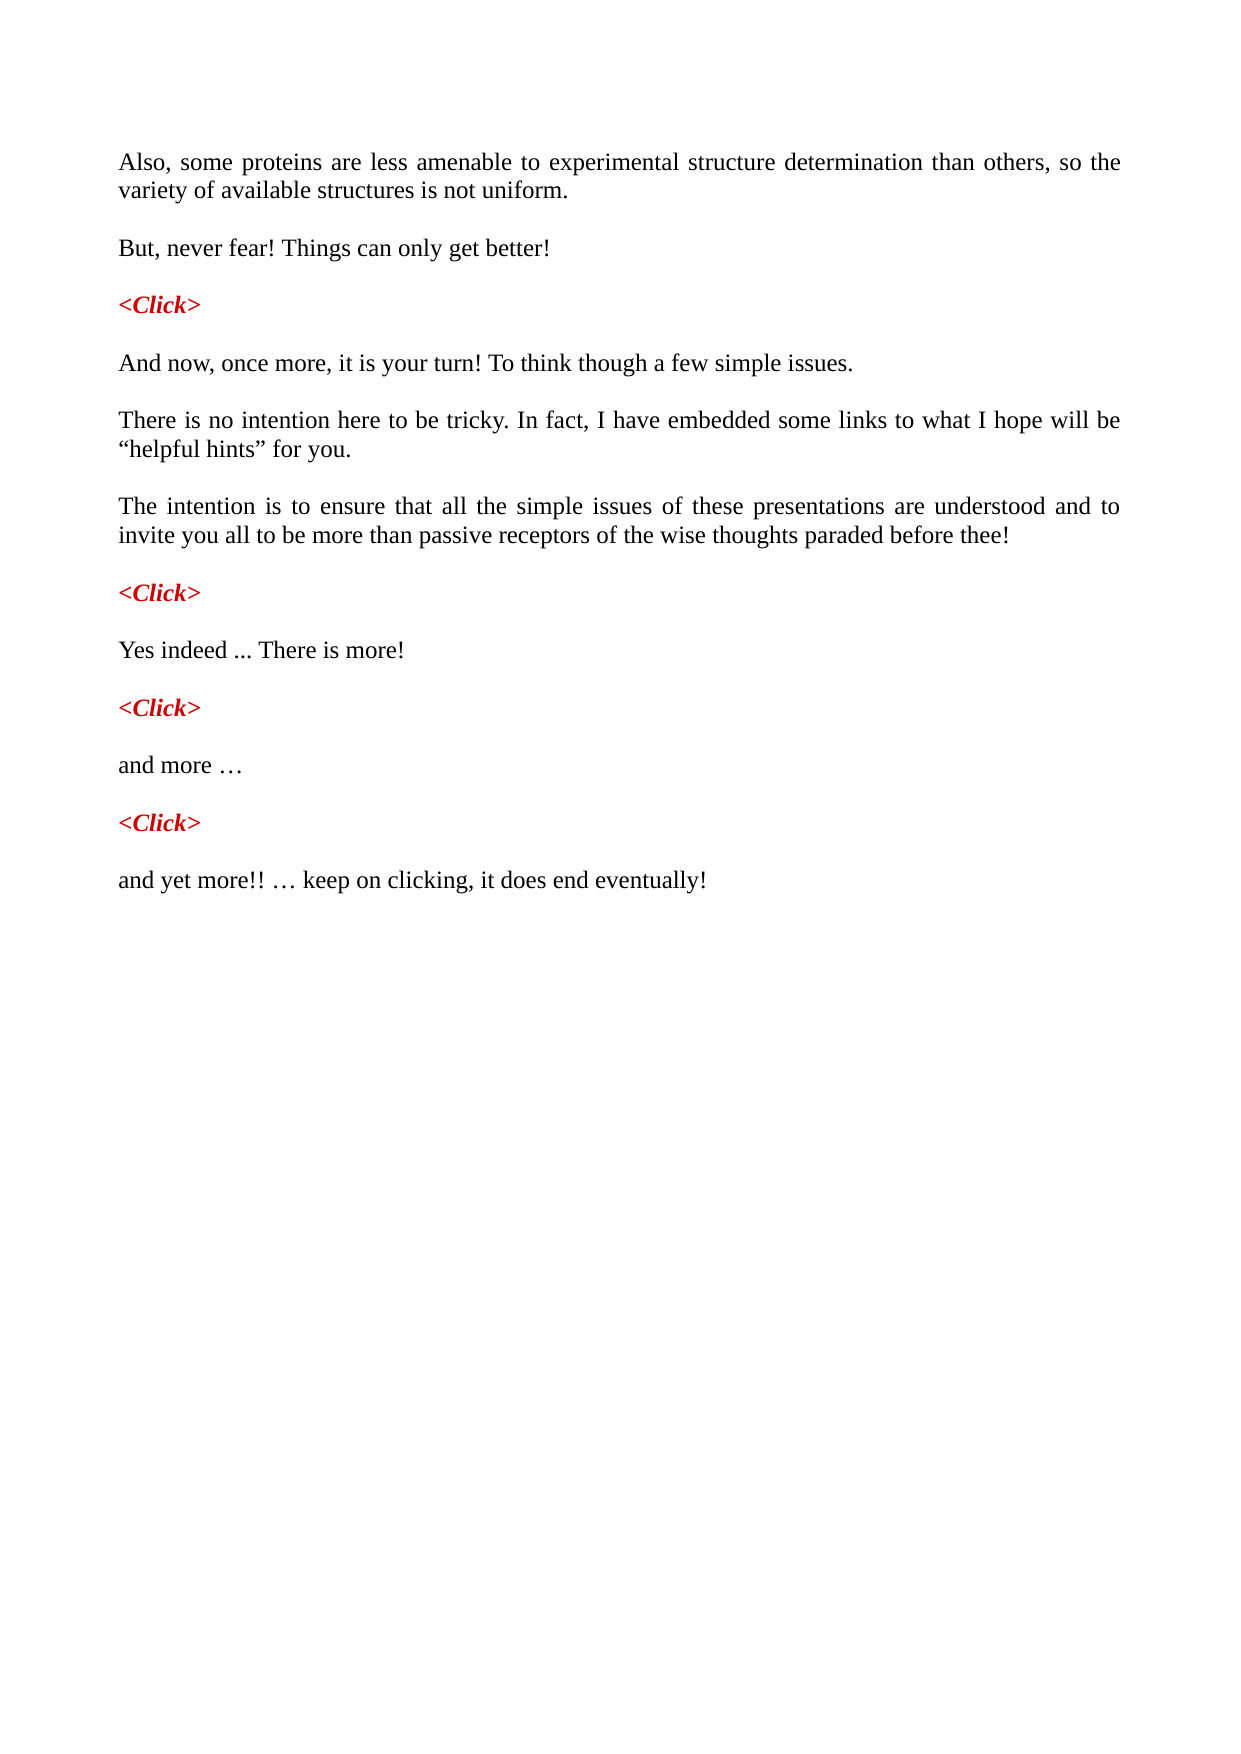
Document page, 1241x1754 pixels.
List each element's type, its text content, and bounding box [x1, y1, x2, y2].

text <Click> [118, 808, 1122, 836]
text <Click> [118, 578, 1122, 606]
text and yet more!! … keep on clicking, it does end eventually! [118, 865, 1122, 894]
text The intention is to ensure that all the simple issues of these presentations are understood and to invite you all to be more than passive receptors of the wise thoughts paraded before thee! [118, 491, 1122, 549]
text Also, some proteins are less amenable to experimental structure determination than others, so the variety of available structures is not uniform. [118, 147, 1122, 204]
text <Click> [118, 693, 1122, 721]
text and more … [118, 750, 1122, 779]
text There is no intention here to be tricky. In fact, I have embedded some links to what I hope will be “helpful hints” for you. [118, 405, 1122, 463]
text And now, once more, it is your turn! To think though a few simple issues. [118, 348, 1122, 376]
text <Click> [118, 291, 1122, 319]
text But, never fear! Things can only get better! [118, 233, 1122, 262]
text Yes indeed ... There is more! [118, 635, 1122, 664]
